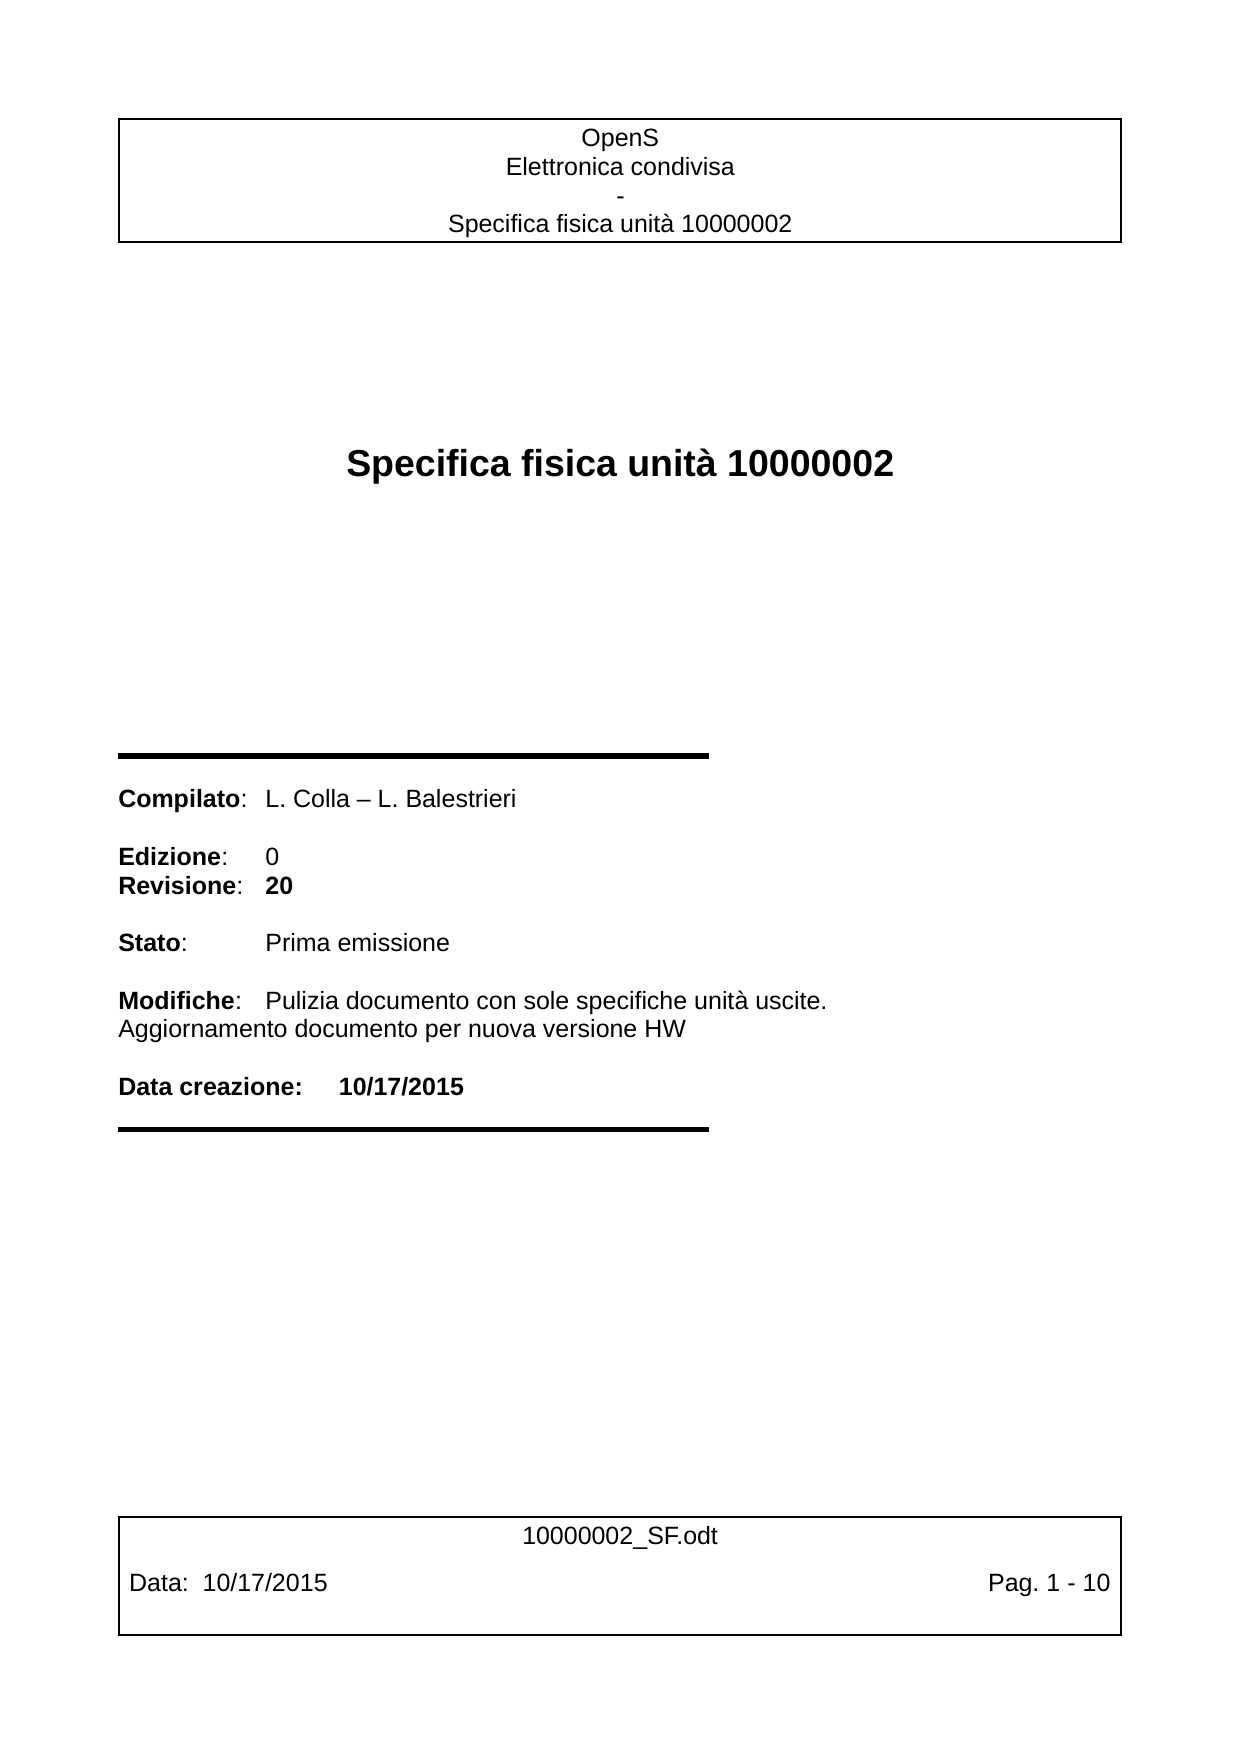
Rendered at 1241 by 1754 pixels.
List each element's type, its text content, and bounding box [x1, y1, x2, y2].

text Data creazione: 17/10/2015 [118, 1072, 1121, 1101]
text Modifiche: Pulizia documento con sole specifiche unità uscite. [118, 986, 1121, 1014]
text Edizione: 0 [118, 842, 1121, 871]
text Revisione: 20 [118, 871, 1121, 899]
text Compilato: L. Colla – L. Balestrieri [118, 784, 1121, 813]
text Aggiornamento documento per nuova versione HW [118, 1014, 1121, 1043]
title Specifica fisica unità 10000002 [118, 441, 1122, 484]
text Stato: Prima emissione [118, 928, 1121, 957]
